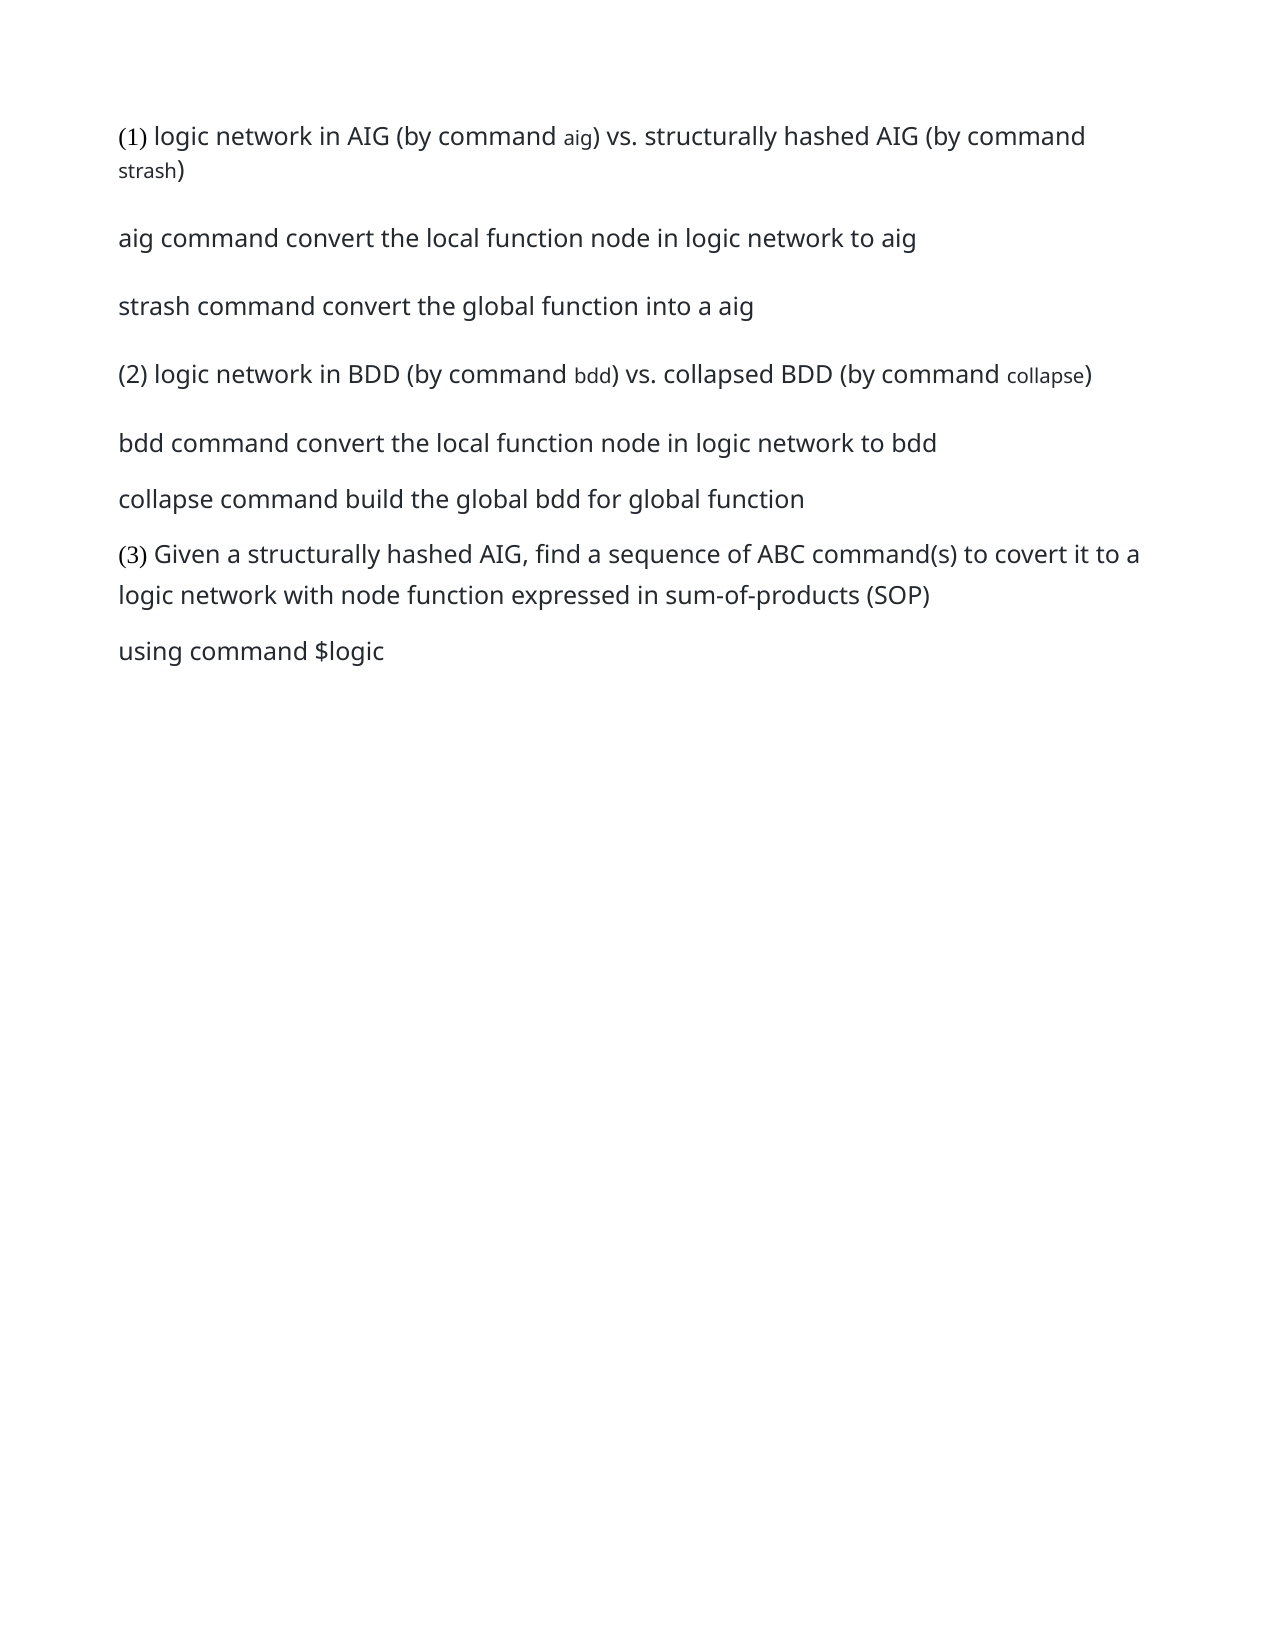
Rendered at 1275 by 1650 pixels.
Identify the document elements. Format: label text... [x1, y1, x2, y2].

text strash command convert the global function into a aig [118, 288, 1157, 322]
text (2) logic network in BDD (by command bdd) vs. collapsed BDD (by command collapse) [118, 357, 1157, 391]
text aig command convert the local function node in logic network to aig [118, 220, 1157, 254]
text (1) logic network in AIG (by command aig) vs. structurally hashed AIG (by command strash) [118, 118, 1157, 186]
text (3) Given a structurally hashed AIG, find a sequence of ABC command(s) to covert it to a logic network with node function expressed in sum-of-products (SOP) [118, 537, 1157, 612]
text collapse command build the global bdd for global function [118, 482, 1157, 516]
text bdd command convert the local function node in logic network to bdd [118, 391, 1157, 460]
text using command $logic [118, 633, 1157, 702]
